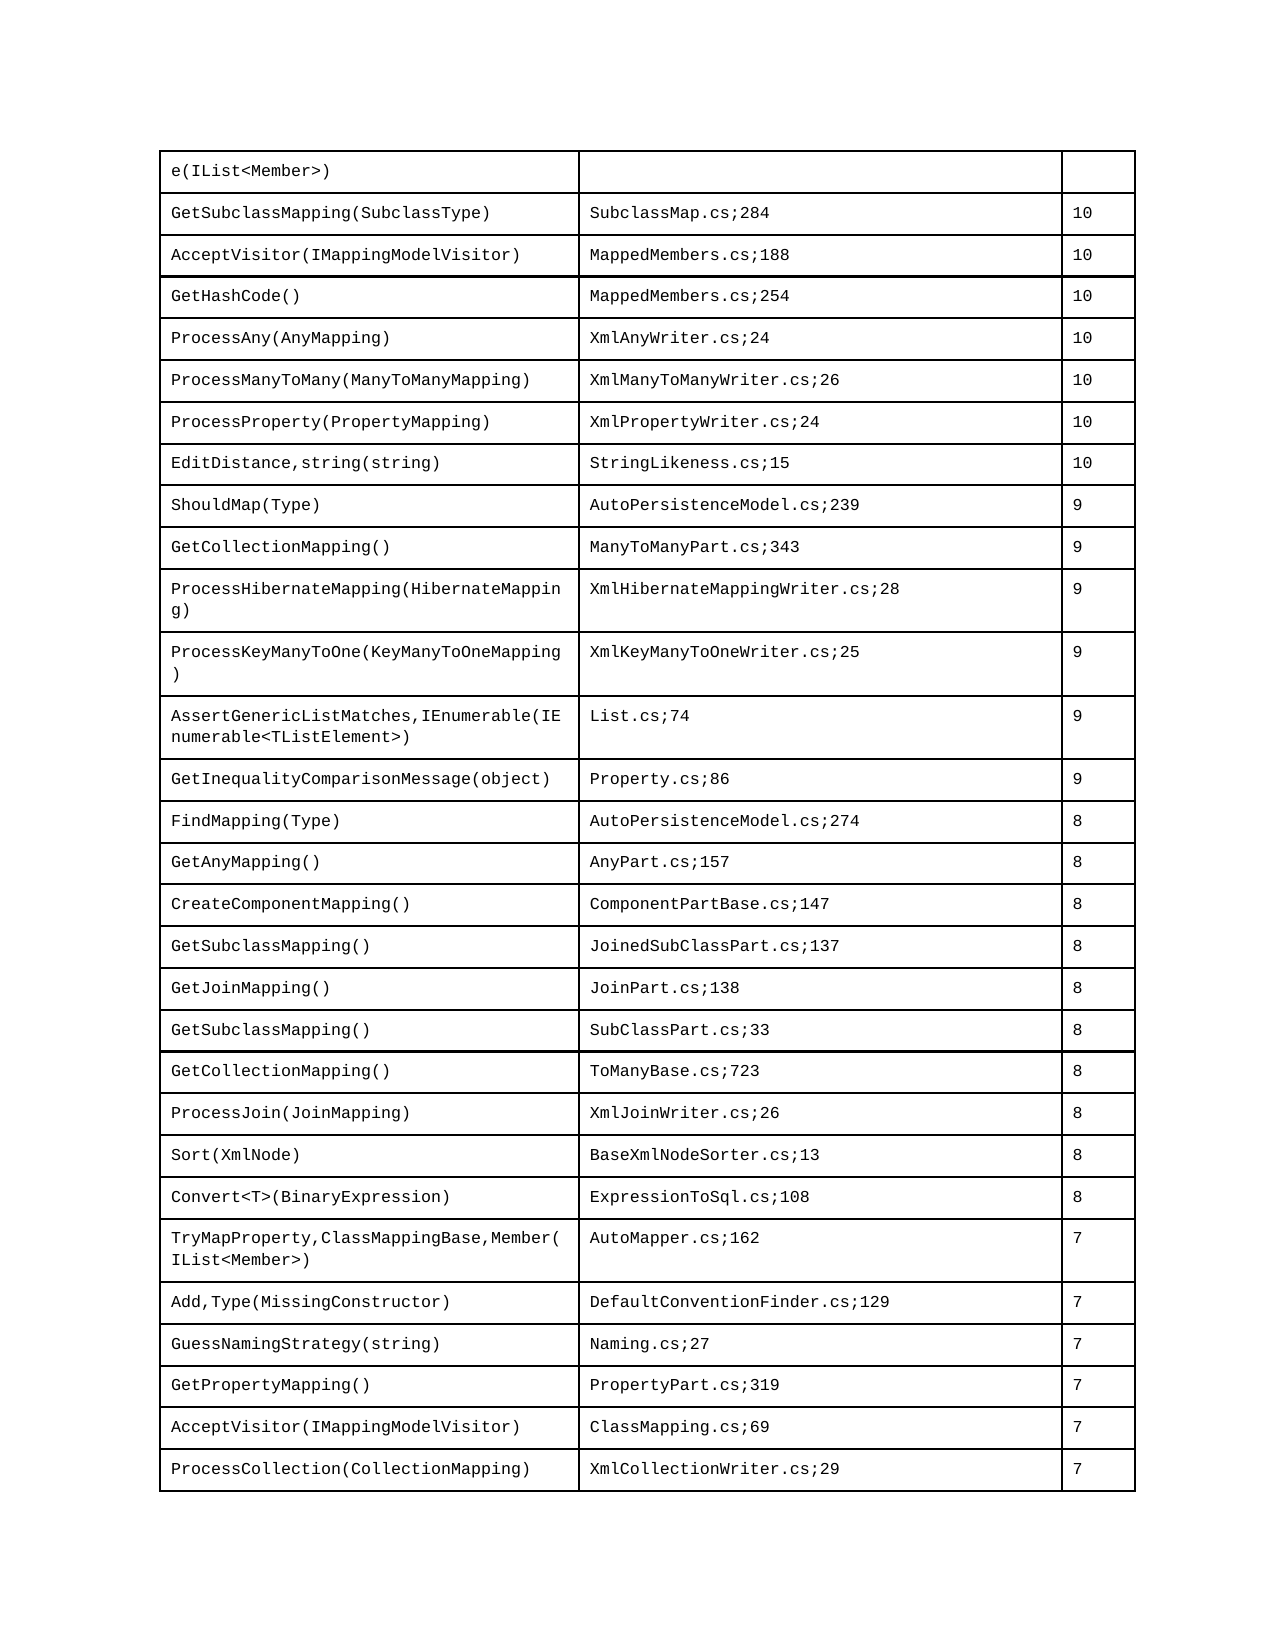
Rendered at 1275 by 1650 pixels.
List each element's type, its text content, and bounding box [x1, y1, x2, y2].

table_cell [580, 152, 1061, 192]
table_cell 8 [1063, 844, 1134, 883]
table_cell XmlCollectionWriter.cs;29 [580, 1450, 1061, 1490]
table_cell 10 [1063, 236, 1134, 275]
table_cell DefaultConventionFinder.cs;129 [580, 1283, 1061, 1323]
table_cell 8 [1063, 1011, 1134, 1050]
table_cell 7 [1063, 1408, 1134, 1448]
table_cell 8 [1063, 969, 1134, 1009]
table_cell Convert<T>(BinaryExpression) [161, 1178, 578, 1217]
table_cell ProcessHibernateMapping(HibernateMapping) [161, 570, 578, 631]
table_cell ExpressionToSql.cs;108 [580, 1178, 1061, 1217]
table_cell 7 [1063, 1450, 1134, 1490]
table_cell 8 [1063, 802, 1134, 842]
table_cell 9 [1063, 528, 1134, 568]
table_cell TryMapProperty,ClassMappingBase,Member(IList<Member>) [161, 1220, 578, 1281]
table_cell 8 [1063, 927, 1134, 967]
table_cell 10 [1063, 278, 1134, 317]
table_cell ManyToManyPart.cs;343 [580, 528, 1061, 568]
table_cell GetCollectionMapping() [161, 1053, 578, 1092]
table_cell AutoPersistenceModel.cs;239 [580, 486, 1061, 526]
table_cell [1063, 152, 1134, 192]
table_cell EditDistance,string(string) [161, 445, 578, 484]
table_cell XmlHibernateMappingWriter.cs;28 [580, 570, 1061, 631]
table_cell JoinedSubClassPart.cs;137 [580, 927, 1061, 967]
table_cell GetSubclassMapping() [161, 927, 578, 967]
table_cell MappedMembers.cs;188 [580, 236, 1061, 275]
table_cell 10 [1063, 403, 1134, 442]
table_cell GetAnyMapping() [161, 844, 578, 883]
table_cell 9 [1063, 486, 1134, 526]
table_cell PropertyPart.cs;319 [580, 1367, 1061, 1406]
table_cell FindMapping(Type) [161, 802, 578, 842]
table_cell ClassMapping.cs;69 [580, 1408, 1061, 1448]
table_cell 9 [1063, 697, 1134, 758]
table_cell XmlKeyManyToOneWriter.cs;25 [580, 633, 1061, 694]
table_cell Property.cs;86 [580, 760, 1061, 800]
table_cell ProcessManyToMany(ManyToManyMapping) [161, 361, 578, 401]
table_cell BaseXmlNodeSorter.cs;13 [580, 1136, 1061, 1176]
table_cell AssertGenericListMatches,IEnumerable(IEnumerable<TListElement>) [161, 697, 578, 758]
table_cell GetSubclassMapping(SubclassType) [161, 194, 578, 233]
table_cell CreateComponentMapping() [161, 885, 578, 925]
table_cell ProcessCollection(CollectionMapping) [161, 1450, 578, 1490]
table_cell Naming.cs;27 [580, 1325, 1061, 1364]
table_cell GetJoinMapping() [161, 969, 578, 1009]
table_cell 10 [1063, 361, 1134, 401]
table_cell ToManyBase.cs;723 [580, 1053, 1061, 1092]
table_cell ProcessProperty(PropertyMapping) [161, 403, 578, 442]
table_cell JoinPart.cs;138 [580, 969, 1061, 1009]
table_cell XmlJoinWriter.cs;26 [580, 1094, 1061, 1134]
table_cell List.cs;74 [580, 697, 1061, 758]
table_cell 7 [1063, 1367, 1134, 1406]
table_cell 10 [1063, 445, 1134, 484]
table_cell ComponentPartBase.cs;147 [580, 885, 1061, 925]
table_cell 8 [1063, 1053, 1134, 1092]
table_cell 9 [1063, 633, 1134, 694]
table_cell Sort(XmlNode) [161, 1136, 578, 1176]
table_cell 9 [1063, 760, 1134, 800]
table_cell ProcessAny(AnyMapping) [161, 319, 578, 359]
table_cell XmlAnyWriter.cs;24 [580, 319, 1061, 359]
table_cell SubclassMap.cs;284 [580, 194, 1061, 233]
table_cell GuessNamingStrategy(string) [161, 1325, 578, 1364]
table_cell GetCollectionMapping() [161, 528, 578, 568]
table_cell 10 [1063, 319, 1134, 359]
table_cell GetInequalityComparisonMessage(object) [161, 760, 578, 800]
table_cell 8 [1063, 885, 1134, 925]
table_cell 9 [1063, 570, 1134, 631]
table_cell AcceptVisitor(IMappingModelVisitor) [161, 1408, 578, 1448]
table_cell XmlPropertyWriter.cs;24 [580, 403, 1061, 442]
table_cell ProcessJoin(JoinMapping) [161, 1094, 578, 1134]
table_cell XmlManyToManyWriter.cs;26 [580, 361, 1061, 401]
table_cell ShouldMap(Type) [161, 486, 578, 526]
table_cell AnyPart.cs;157 [580, 844, 1061, 883]
table_cell SubClassPart.cs;33 [580, 1011, 1061, 1050]
table_cell StringLikeness.cs;15 [580, 445, 1061, 484]
table_cell 8 [1063, 1178, 1134, 1217]
table_cell 8 [1063, 1094, 1134, 1134]
table_cell 8 [1063, 1136, 1134, 1176]
table_cell 7 [1063, 1325, 1134, 1364]
table_cell GetPropertyMapping() [161, 1367, 578, 1406]
table_cell 7 [1063, 1220, 1134, 1281]
table_cell GetSubclassMapping() [161, 1011, 578, 1050]
table_cell AutoPersistenceModel.cs;274 [580, 802, 1061, 842]
table_cell ProcessKeyManyToOne(KeyManyToOneMapping) [161, 633, 578, 694]
table_cell Add,Type(MissingConstructor) [161, 1283, 578, 1323]
table_cell AcceptVisitor(IMappingModelVisitor) [161, 236, 578, 275]
table_cell AutoMapper.cs;162 [580, 1220, 1061, 1281]
table_cell e(IList<Member>) [161, 152, 578, 192]
table_cell GetHashCode() [161, 278, 578, 317]
table_cell MappedMembers.cs;254 [580, 278, 1061, 317]
table_cell 10 [1063, 194, 1134, 233]
table_cell 7 [1063, 1283, 1134, 1323]
